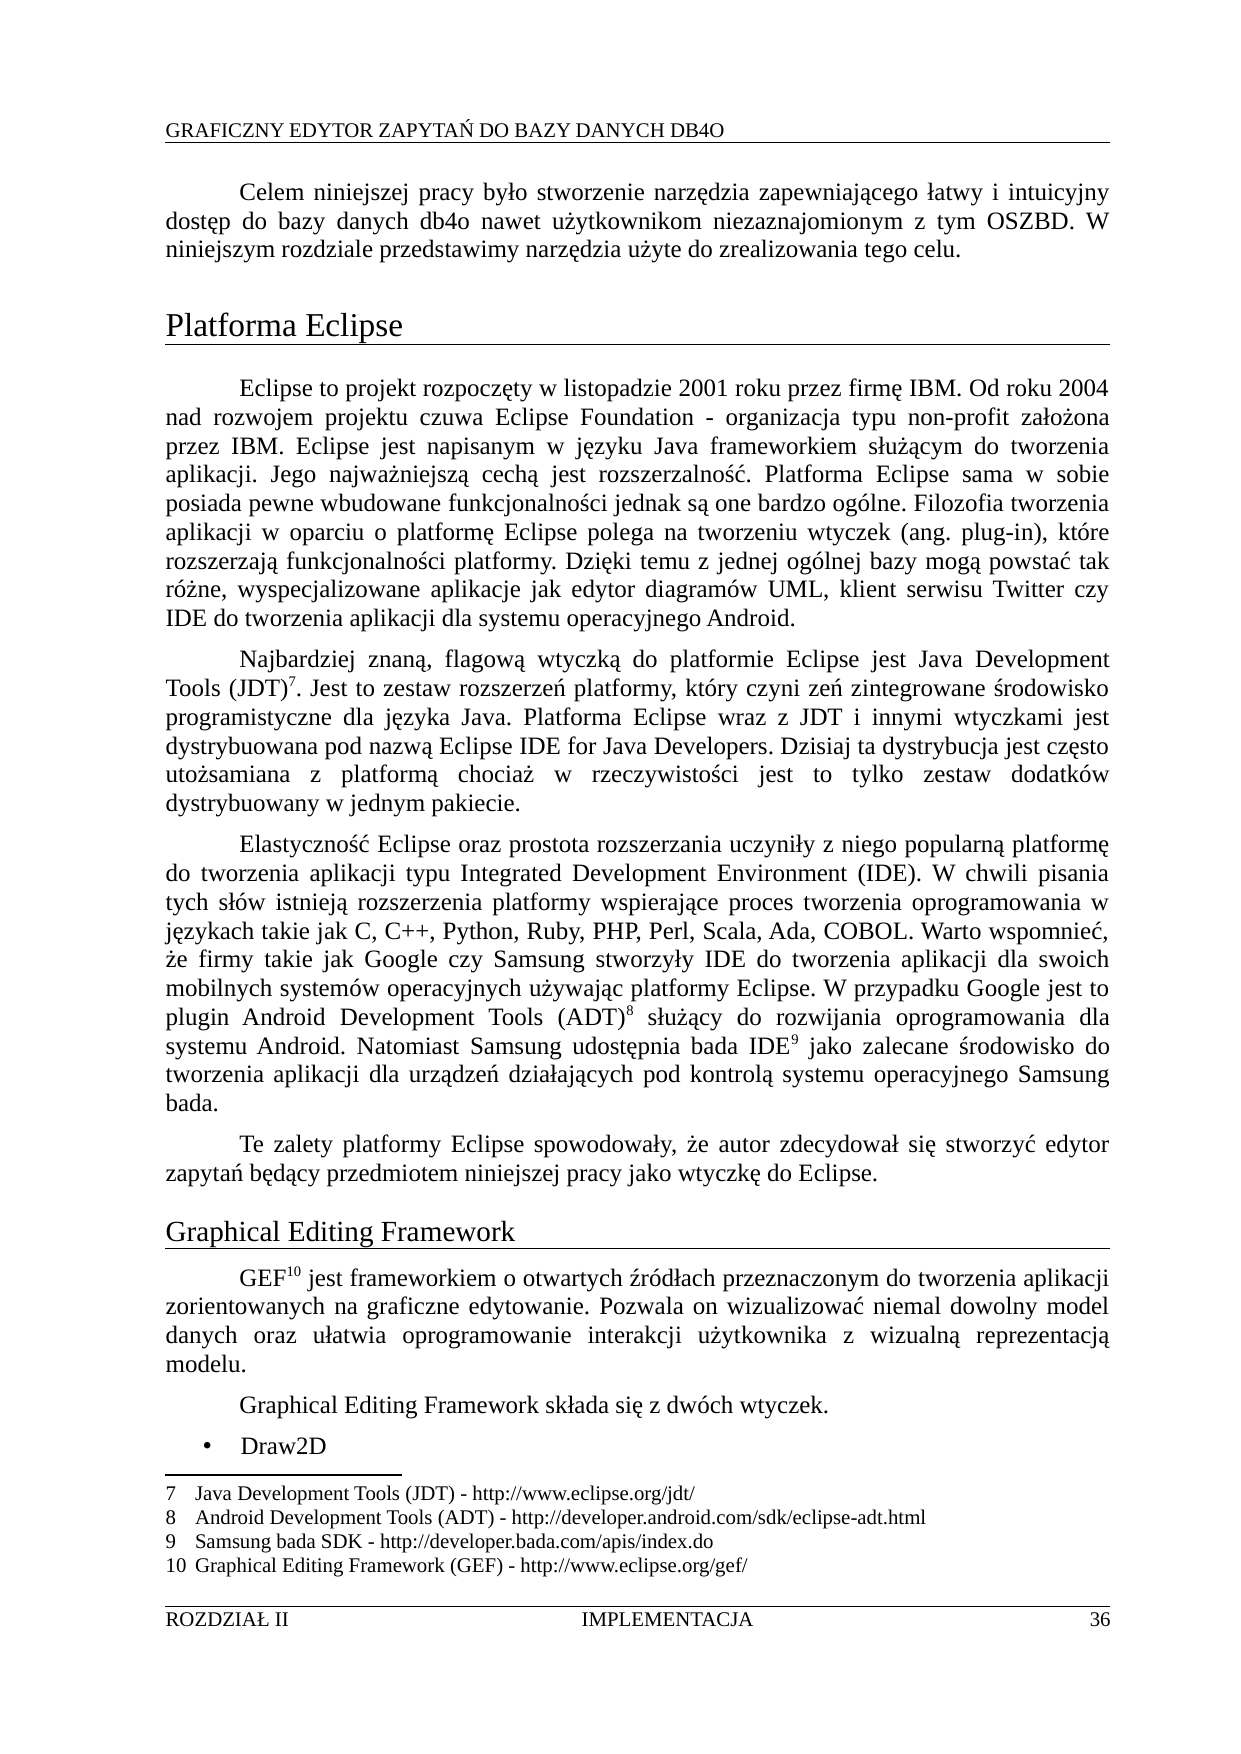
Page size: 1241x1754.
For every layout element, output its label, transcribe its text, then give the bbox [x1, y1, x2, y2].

text Te zalety platformy Eclipse spowodowały, że autor zdecydował się stworzyć edytor zapytań będący przedmiotem niniejszej pracy jako wtyczkę do Eclipse. [165, 1129, 1110, 1187]
text Eclipse to projekt rozpoczęty w listopadzie 2001 roku przez firmę IBM. Od roku 2004 nad rozwojem projektu czuwa Eclipse Foundation - organizacja typu non-profit założona przez IBM. Eclipse jest napisanym w języku Java frameworkiem służącym do tworzenia aplikacji. Jego najważniejszą cechą jest rozszerzalność. Platforma Eclipse sama w sobie posiada pewne wbudowane funkcjonalności jednak są one bardzo ogólne. Filozofia tworzenia aplikacji w oparciu o platformę Eclipse polega na tworzeniu wtyczek (ang. plug-in), które rozszerzają funkcjonalności platformy. Dzięki temu z jednej ogólnej bazy mogą powstać tak różne, wyspecjalizowane aplikacje jak edytor diagramów UML, klient serwisu Twitter czy IDE do tworzenia aplikacji dla systemu operacyjnego Android. [165, 373, 1110, 632]
text Elastyczność Eclipse oraz prostota rozszerzania uczyniły z niego popularną platformę do tworzenia aplikacji typu Integrated Development Environment (IDE). W chwili pisania tych słów istnieją rozszerzenia platformy wspierające proces tworzenia oprogramowania w językach takie jak C, C++, Python, Ruby, PHP, Perl, Scala, Ada, COBOL. Warto wspomnieć, że firmy takie jak Google czy Samsung stworzyły IDE do tworzenia aplikacji dla swoich mobilnych systemów operacyjnych używając platformy Eclipse. W przypadku Google jest to plugin Android Development Tools (ADT) służący do rozwijania oprogramowania dla systemu Android. Natomiast Samsung udostępnia bada IDE jako zalecane środowisko do tworzenia aplikacji dla urządzeń działających pod kontrolą systemu operacyjnego Samsung bada. [165, 829, 1110, 1117]
text Samsung bada SDK - http://developer.bada.com/apis/index.do [165, 1529, 1110, 1553]
text Android Development Tools (ADT) - http://developer.android.com/sdk/eclipse-adt.html [165, 1505, 1110, 1529]
subtitle Graphical Editing Framework [165, 1214, 1110, 1248]
text Celem niniejszej pracy było stworzenie narzędzia zapewniającego łatwy i intuicyjny dostęp do bazy danych db4o nawet użytkownikom niezaznajomionym z tym OSZBD. W niniejszym rozdziale przedstawimy narzędzia użyte do zrealizowania tego celu. [165, 177, 1110, 263]
text GEF jest frameworkiem o otwartych źródłach przeznaczonym do tworzenia aplikacji zorientowanych na graficzne edytowanie. Pozwala on wizualizować niemal dowolny model danych oraz ułatwia oprogramowanie interakcji użytkownika z wizualną reprezentacją modelu. [165, 1263, 1110, 1378]
text Najbardziej znaną, flagową wtyczką do platformie Eclipse jest Java Development Tools (JDT). Jest to zestaw rozszerzeń platformy, który czyni zeń zintegrowane środowisko programistyczne dla języka Java. Platforma Eclipse wraz z JDT i innymi wtyczkami jest dystrybuowana pod nazwą Eclipse IDE for Java Developers. Dzisiaj ta dystrybucja jest często utożsamiana z platformą chociaż w rzeczywistości jest to tylko zestaw dodatków dystrybuowany w jednym pakiecie. [165, 644, 1110, 817]
subtitle Platforma Eclipse [165, 305, 1110, 344]
text Java Development Tools (JDT) - http://www.eclipse.org/jdt/ [165, 1481, 1110, 1505]
text Graphical Editing Framework (GEF) - http://www.eclipse.org/gef/ [165, 1553, 1110, 1577]
list Draw2D [203, 1431, 1110, 1460]
text Graphical Editing Framework składa się z dwóch wtyczek. [165, 1390, 1110, 1419]
